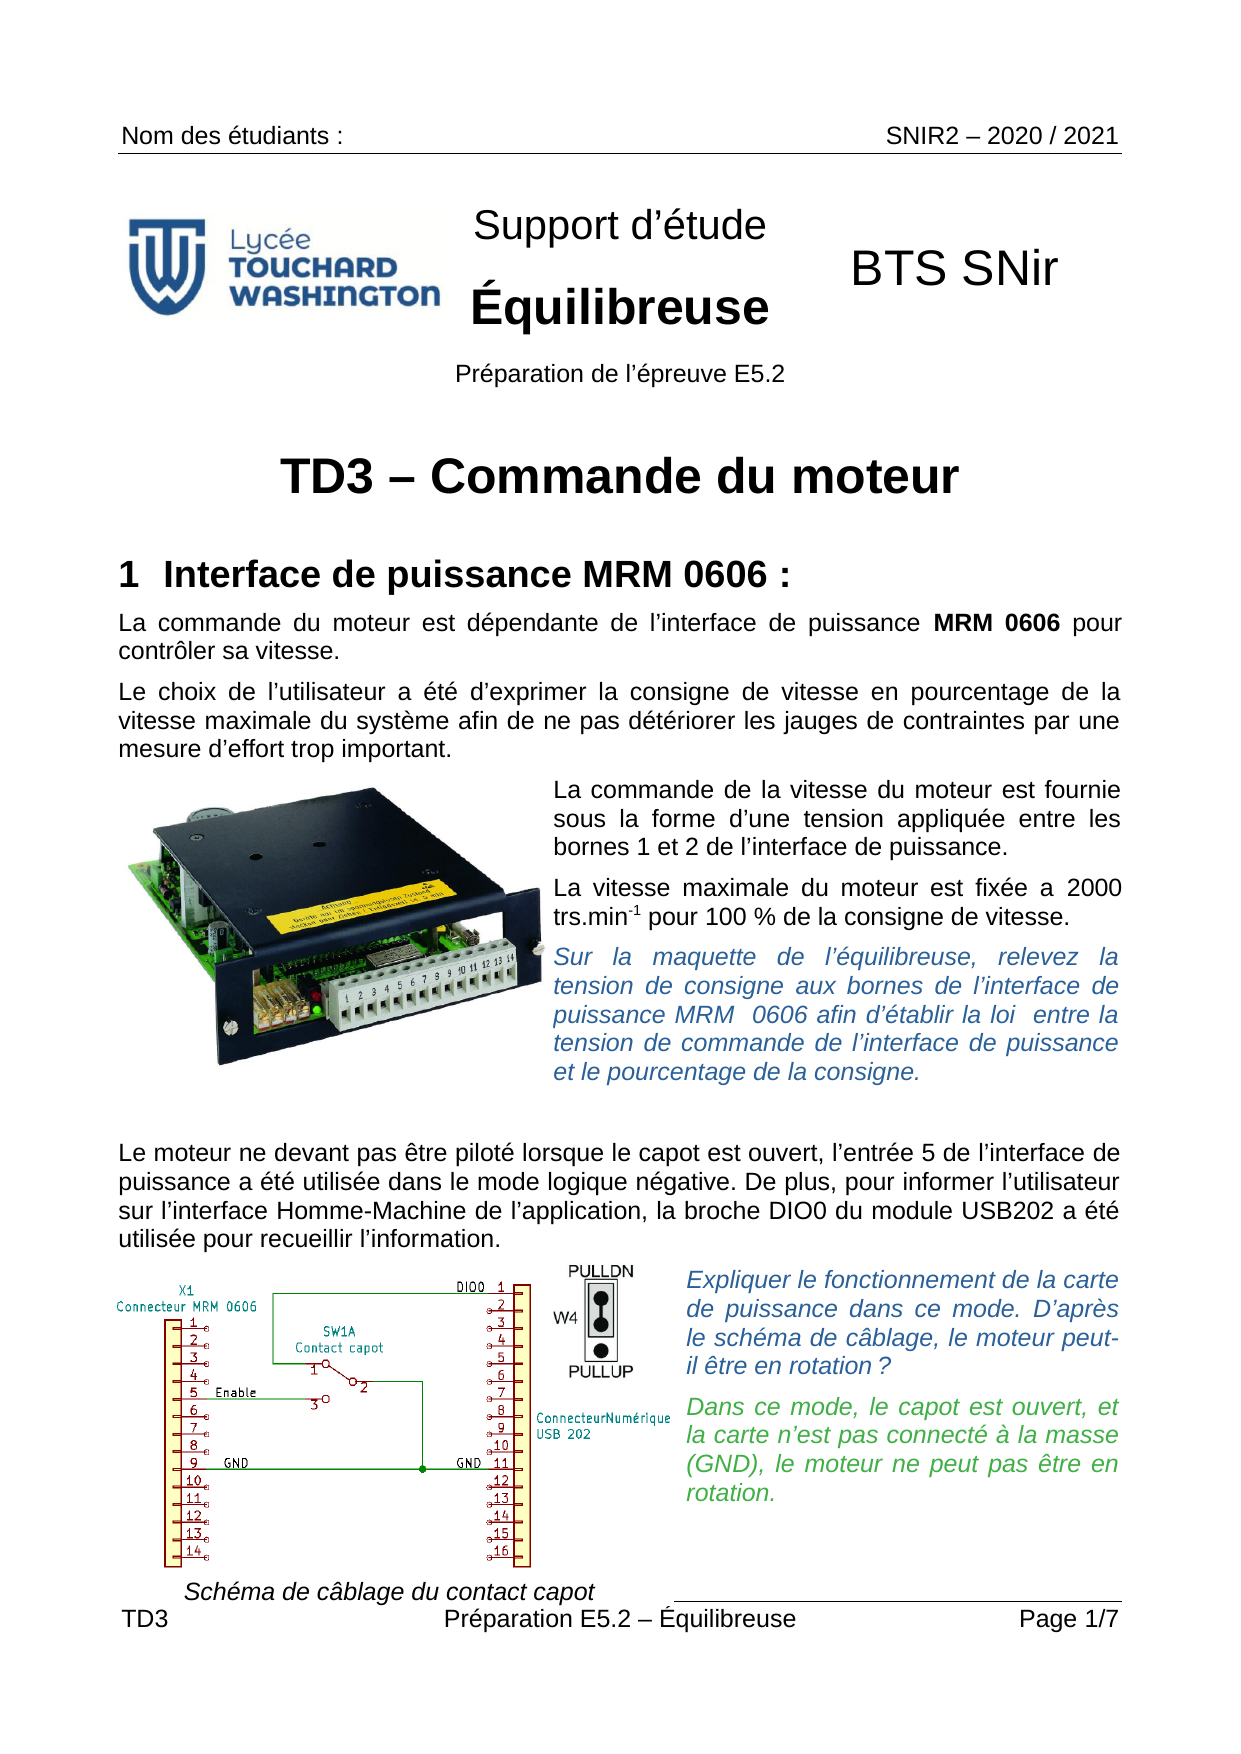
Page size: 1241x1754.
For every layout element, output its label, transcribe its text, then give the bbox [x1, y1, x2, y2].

text Sur la maquette de l’équilibreuse, relevez la tension de consigne aux bornes de l’interface de puissance MRM 0606 afin d’établir la loi entre la tension de commande de l’interface de puissance et le pourcentage de la consigne. [118, 942, 1122, 1086]
subtitle Interface de puissance MRM 0606 : [118, 552, 1122, 595]
text [106, 1258, 538, 1270]
text Schéma de câblage du contact capot [106, 1572, 674, 1606]
table_header BTS SNir [788, 182, 1122, 353]
text Le moteur ne devant pas être piloté lorsque le capot est ouvert, l’entrée 5 de l’interface de puissance a été utilisée dans le mode logique négative. De plus, pour informer l’utilisateur sur l’interface Homme-Machine de l’application, la broche DIO0 du module USB202 a été utilisée pour recueillir l’information. [118, 1138, 1122, 1253]
picture [93, 785, 554, 1079]
table_cell Préparation de l’épreuve E5.2 [118, 353, 1122, 393]
text La commande de la vitesse du moteur est fournie sous la forme d’une tension appliquée entre les bornes 1 et 2 de l’interface de puissance. [118, 775, 1122, 861]
table_header [118, 182, 453, 353]
text La commande du moteur est dépendante de l’interface de puissance MRM 0606 pour contrôler sa vitesse. [118, 608, 1122, 665]
text Le choix de l’utilisateur a été d’exprimer la consigne de vitesse en pourcentage de la vitesse maximale du système afin de ne pas détériorer les jauges de contraintes par une mesure d’effort trop important. [118, 677, 1122, 763]
text Expliquer le fonctionnement de la carte de puissance dans ce mode. D’après le schéma de câblage, le moteur peut-il être en rotation ? [644, 1258, 1122, 1380]
picture [123, 212, 447, 319]
table_header Support d’étude Équilibreuse [453, 182, 787, 353]
text Dans ce mode, le capot est ouvert, et la carte n’est pas connecté à la masse (GND), le moteur ne peut pas être en rotation. [675, 1392, 1122, 1507]
title TD3 – Commande du moteur [118, 447, 1122, 504]
picture [106, 1258, 675, 1572]
text La vitesse maximale du moteur est fixée a 2000 trs.min-1 pour 100 % de la consigne de vitesse. [554, 873, 1122, 930]
